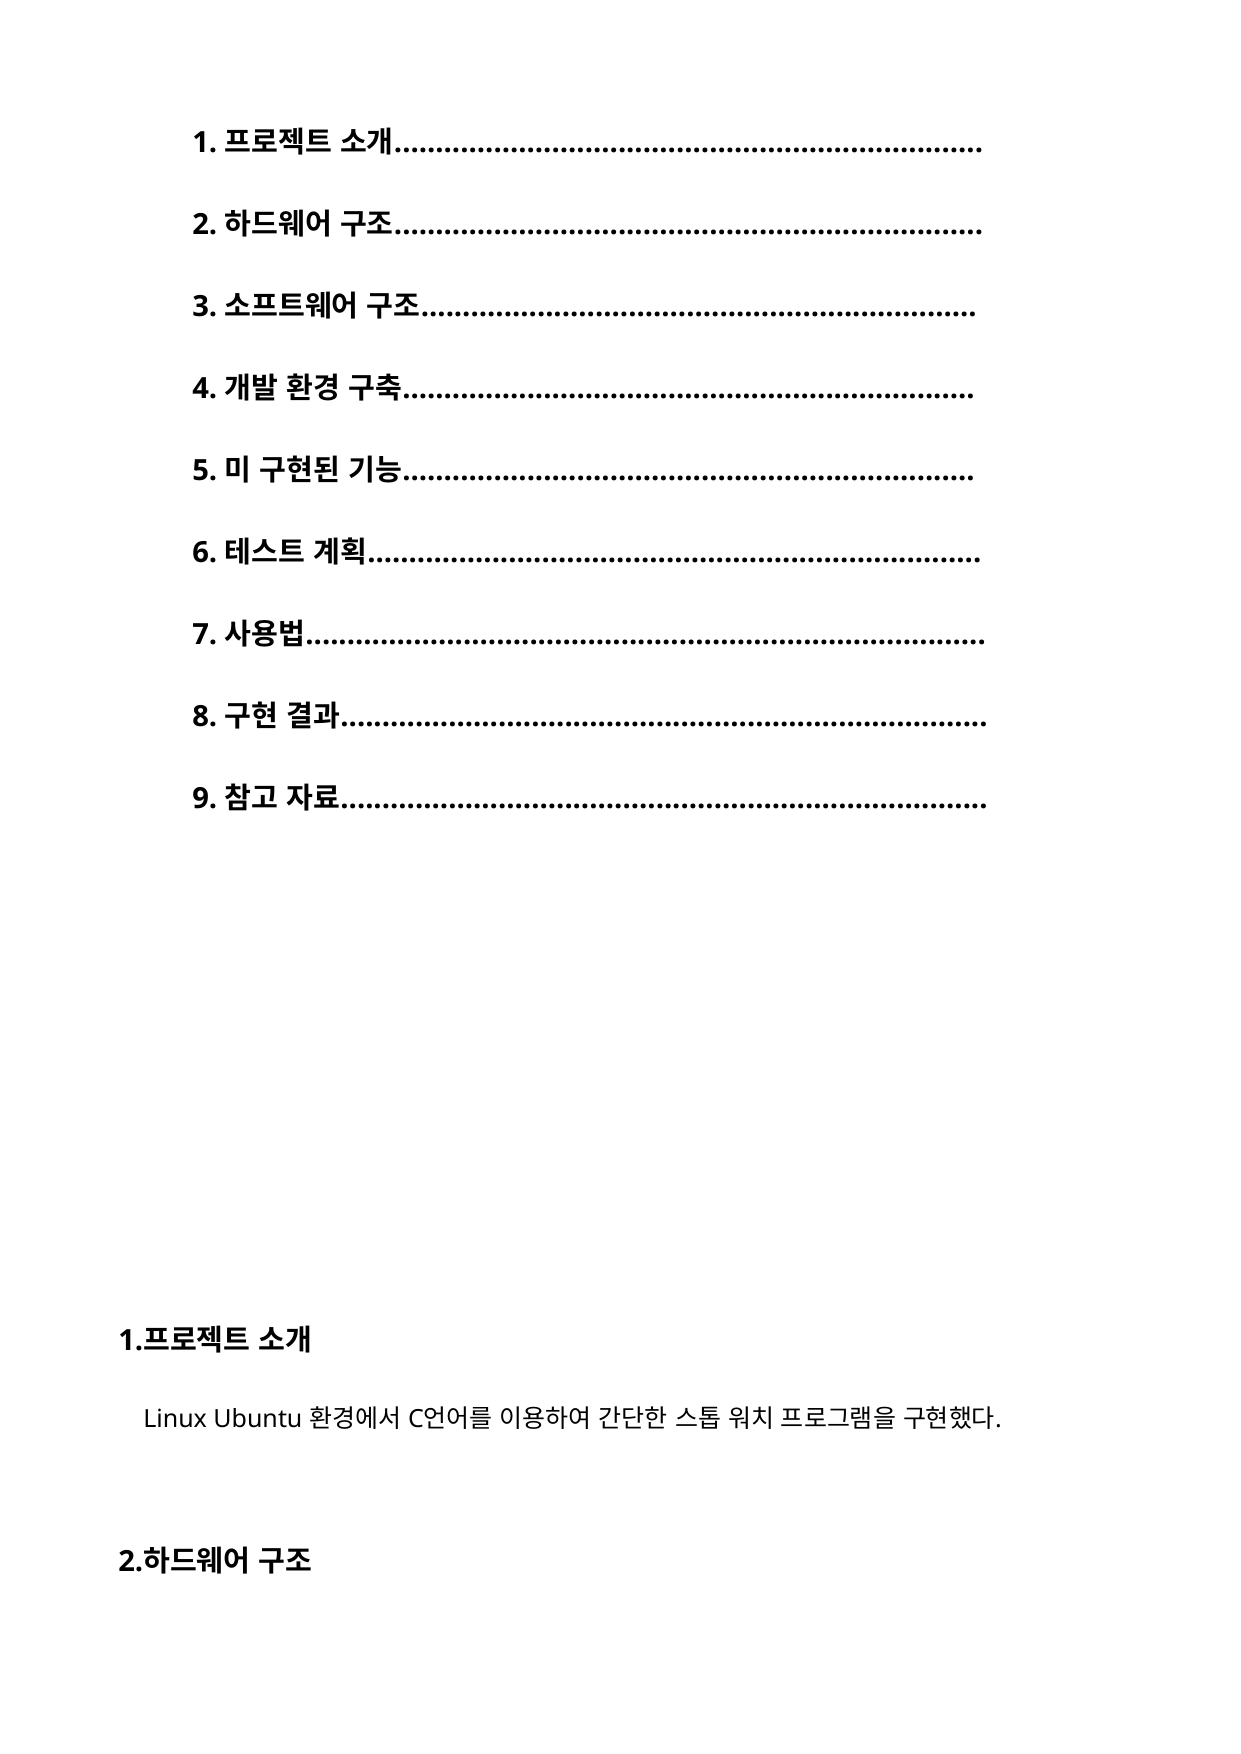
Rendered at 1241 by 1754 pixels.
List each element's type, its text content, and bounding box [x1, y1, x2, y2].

text 6. 테스트 계획.......................................................................... [118, 528, 1122, 571]
text 9. 참고 자료.............................................................................. [118, 775, 1122, 817]
text 1.프로젝트 소개 [118, 1317, 1122, 1359]
text 8. 구현 결과.............................................................................. [118, 693, 1122, 735]
text 5. 미 구현된 기능..................................................................... [118, 446, 1122, 489]
text 2.하드웨어 구조 [118, 1537, 1122, 1579]
text 7. 사용법.................................................................................. [118, 611, 1122, 653]
text Linux Ubuntu 환경에서 C언어를 이용하여 간단한 스톱 워치 프로그램을 구현했다. [118, 1399, 1122, 1435]
text 3. 소프트웨어 구조................................................................... [118, 282, 1122, 325]
text 2. 하드웨어 구조....................................................................... [118, 200, 1122, 243]
text 1. 프로젝트 소개....................................................................... [118, 118, 1122, 161]
text 4. 개발 환경 구축..................................................................... [118, 364, 1122, 407]
